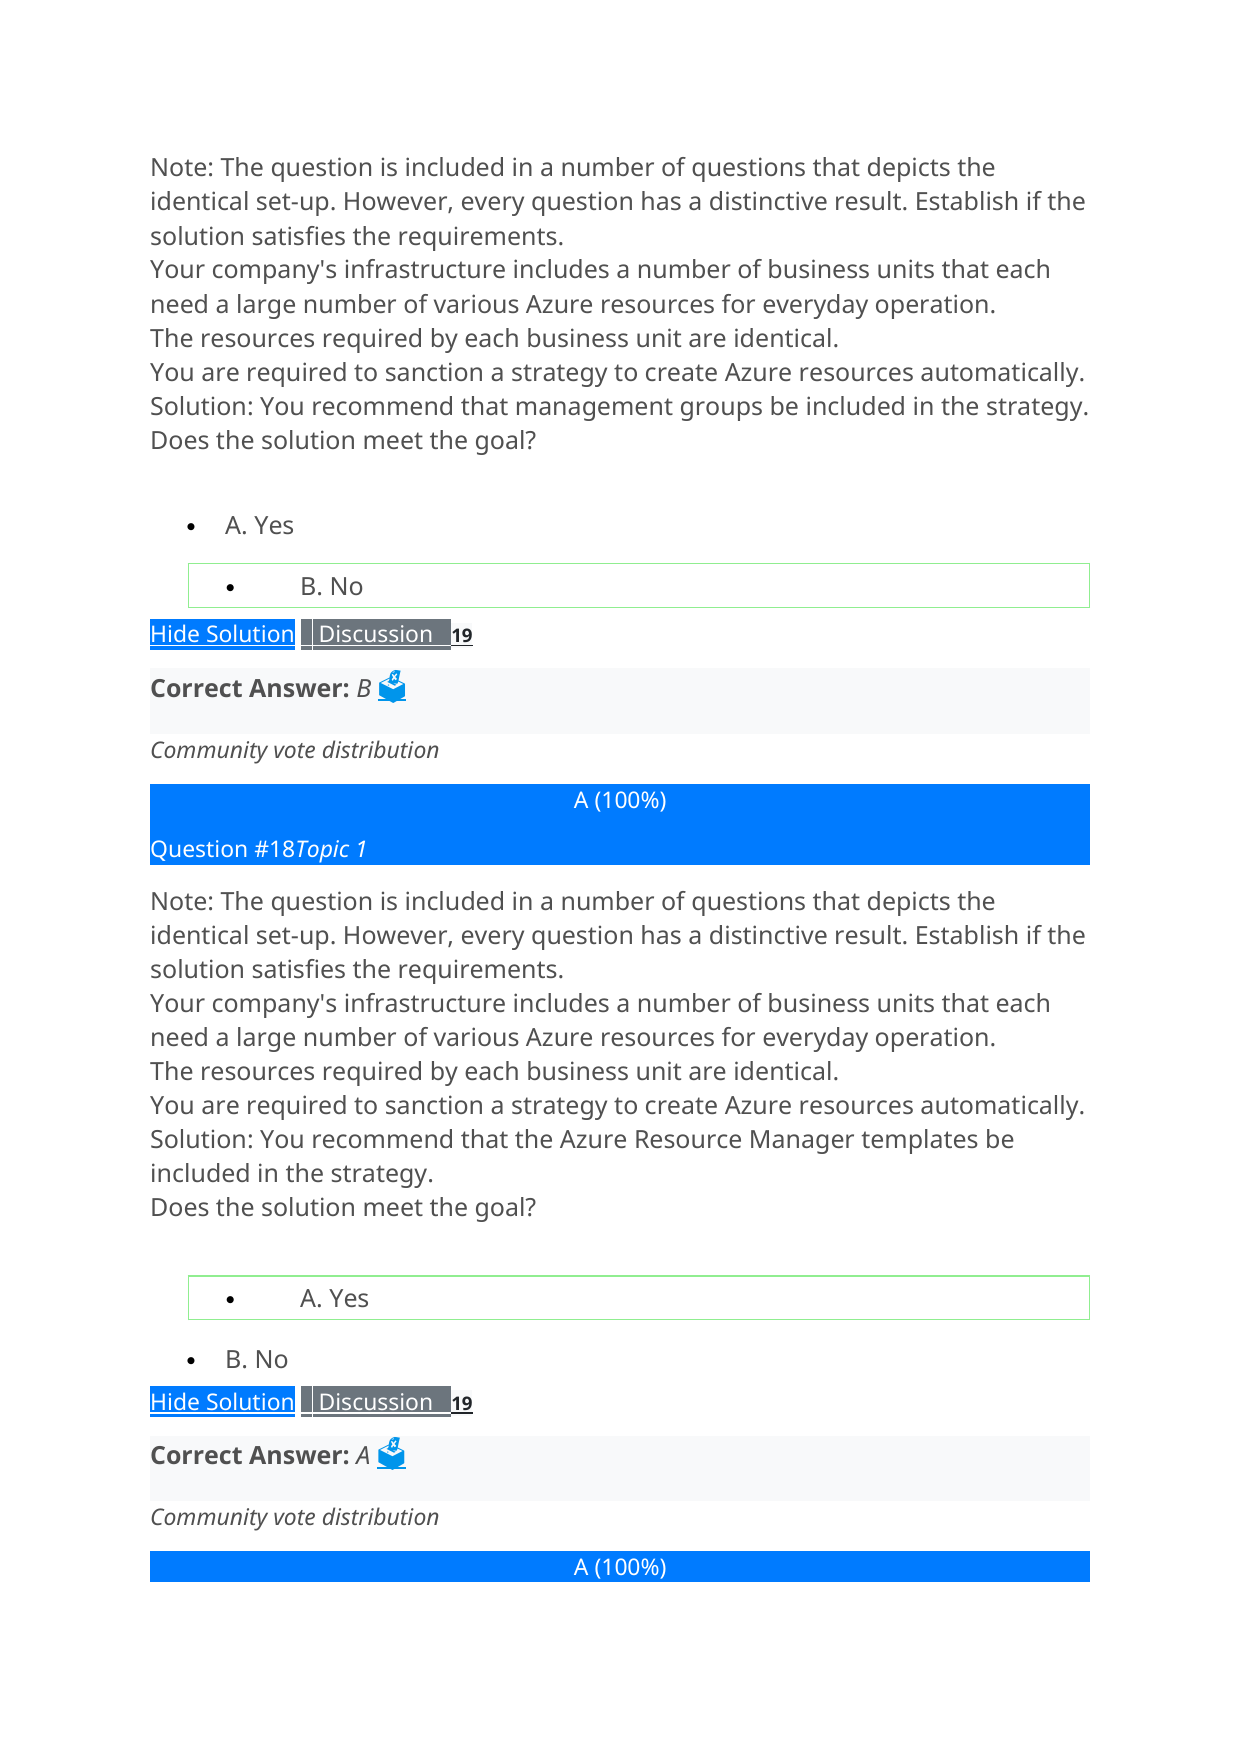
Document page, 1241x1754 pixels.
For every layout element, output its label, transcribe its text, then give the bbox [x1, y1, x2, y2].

text A (100%) [150, 1551, 1090, 1582]
list B. No [189, 564, 1089, 607]
text Community vote distribution [150, 734, 1090, 765]
text Hide Solution Discussion 19 [150, 1386, 1090, 1417]
text Question #18Topic 1 [150, 833, 1090, 865]
text A (100%) [150, 784, 1090, 815]
text Correct Answer: B 🗳️ [150, 668, 1090, 734]
text Note: The question is included in a number of questions that depicts the identical set-up. However, every question has a distinctive result. Establish if the solution satisfies the requirements. Your company's infrastructure includes a number of business units that each need a large number of various Azure resources for everyday operation. The resources required by each business unit are identical. You are required to sanction a strategy to create Azure resources automatically. Solution: You recommend that the Azure Resource Manager templates be included in the strategy. Does the solution meet the goal? [150, 883, 1090, 1224]
list B. No [187, 1341, 1090, 1375]
text Correct Answer: A 🗳️ [150, 1436, 1090, 1501]
text Community vote distribution [150, 1501, 1090, 1532]
text Note: The question is included in a number of questions that depicts the identical set-up. However, every question has a distinctive result. Establish if the solution satisfies the requirements. Your company's infrastructure includes a number of business units that each need a large number of various Azure resources for everyday operation. The resources required by each business unit are identical. You are required to sanction a strategy to create Azure resources automatically. Solution: You recommend that management groups be included in the strategy. Does the solution meet the goal? [150, 150, 1090, 457]
text Hide Solution Discussion 19 [150, 618, 1090, 650]
list A. Yes [187, 508, 1090, 542]
list A. Yes [189, 1277, 1089, 1319]
